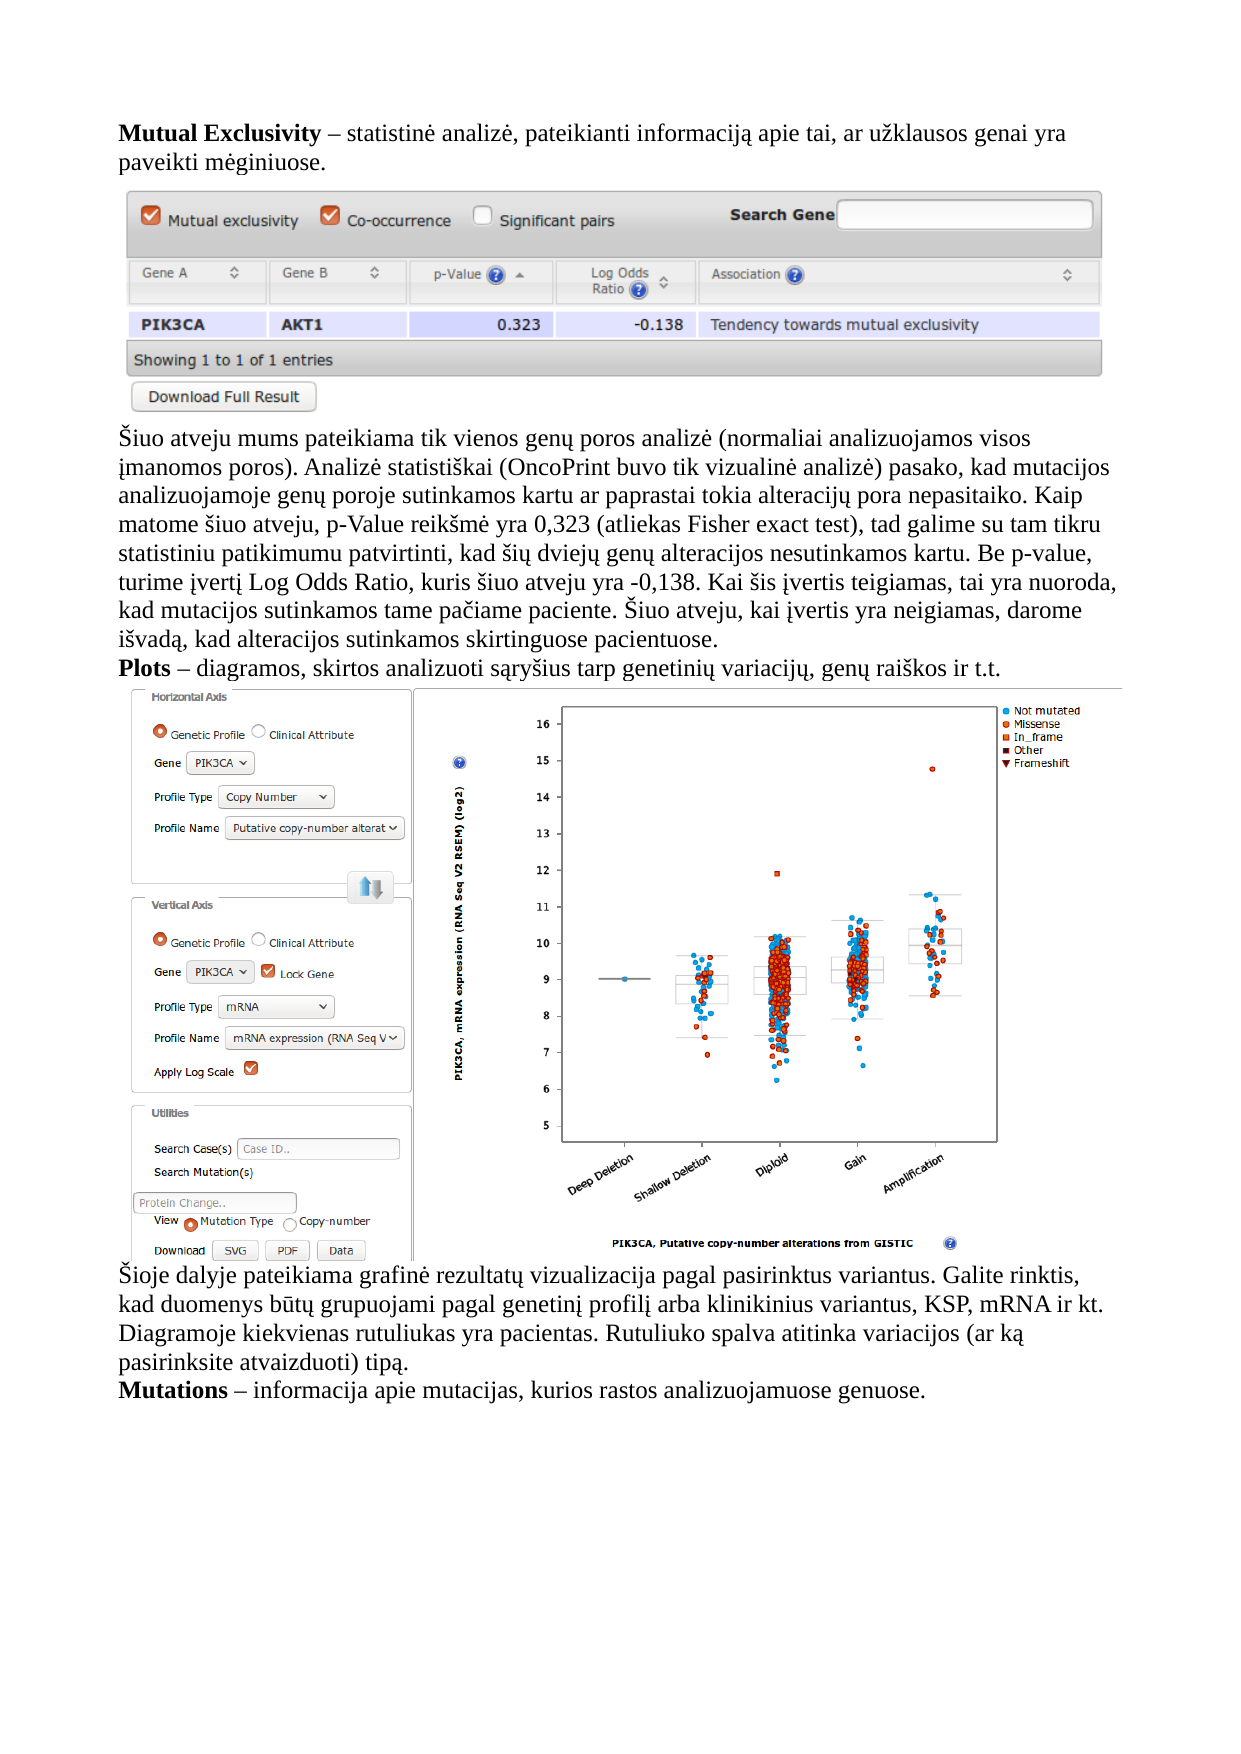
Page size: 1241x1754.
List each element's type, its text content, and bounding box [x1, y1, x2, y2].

text Mutual Exclusivity – statistinė analizė, pateikianti informaciją apie tai, ar užklausos genai yra paveikti mėginiuose. [118, 118, 1122, 175]
text Šiuo atveju mums pateikiama tik vienos genų poros analizė (normaliai analizuojamos visos įmanomos poros). Analizė statistiškai (OncoPrint buvo tik vizualinė analizė) pasako, kad mutacijos analizuojamoje genų poroje sutinkamos kartu ar paprastai tokia alteracijų pora nepasitaiko. Kaip matome šiuo atveju, p-Value reikšmė yra 0,323 (atliekas Fisher exact test), tad galime su tam tikru statistiniu patikimumu patvirtinti, kad šių dviejų genų alteracijos nesutinkamos kartu. Be p-value, turime įvertį Log Odds Ratio, kuris šiuo atveju yra -0,138. Kai šis įvertis teigiamas, tai yra nuoroda, kad mutacijos sutinkamos tame pačiame paciente. Šiuo atveju, kai įvertis yra neigiamas, darome išvadą, kad alteracijos sutinkamos skirtinguose pacientuose. [118, 423, 1122, 653]
picture [118, 681, 1123, 1261]
text Šioje dalyje pateikiama grafinė rezultatų vizualizacija pagal pasirinktus variantus. Galite rinktis, kad duomenys būtų grupuojami pagal genetinį profilį arba klinikinius variantus, KSP, mRNA ir kt. Diagramoje kiekvienas rutuliukas yra pacientas. Rutuliuko spalva atitinka variacijos (ar ką pasirinksite atvaizduoti) tipą. [118, 1261, 1122, 1376]
text Plots – diagramos, skirtos analizuoti sąryšius tarp genetinių variacijų, genų raiškos ir t.t. [118, 653, 1122, 681]
text Mutations – informacija apie mutacijas, kurios rastos analizuojamuose genuose. [118, 1376, 1122, 1404]
picture [118, 175, 1123, 423]
